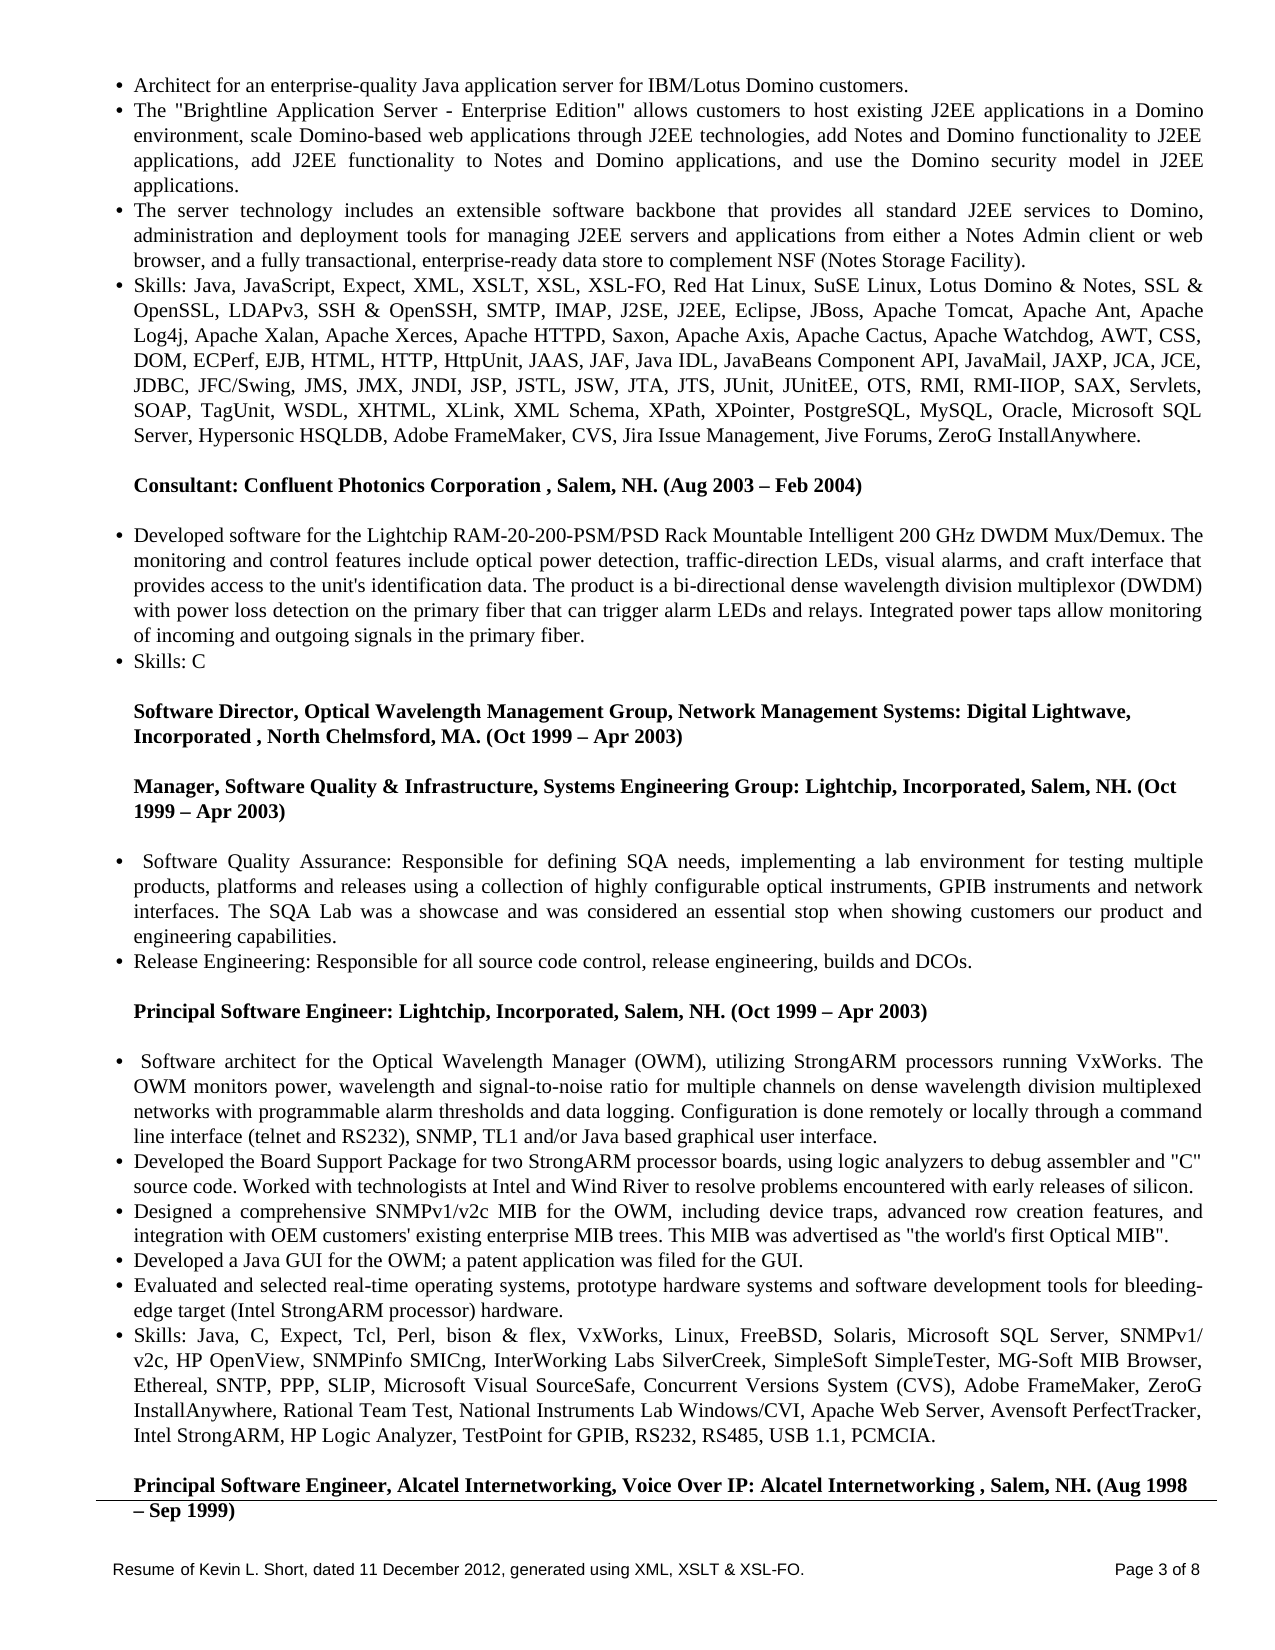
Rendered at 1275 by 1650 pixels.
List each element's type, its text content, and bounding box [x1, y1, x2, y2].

text Consultant: Confluent Photonics Corporation , Salem, NH. (Aug 2003 – Feb 2004) [133, 473, 1212, 497]
text Resume of Kevin L. Short, dated 11 December 2012, generated using XML, XSLT & XSL-FO. Page 3 of 8 [112, 1560, 1212, 1579]
text • Software Quality Assurance: Responsible for defining SQA needs, implementing a lab environment for testing multiple products, platforms and releases using a collection of highly configurable optical instruments, GPIB instruments and network interfaces. The SQA Lab was a showcase and was considered an essential stop when showing customers our product and engineering capabilities. [116, 849, 1204, 948]
text • Skills: Java, C, Expect, Tcl, Perl, bison & flex, VxWorks, Linux, FreeBSD, Solaris, Microsoft SQL Server, SNMPv1/ v2c, HP OpenView, SNMPinfo SMICng, InterWorking Labs SilverCreek, SimpleSoft SimpleTester, MG-Soft MIB Browser, Ethereal, SNTP, PPP, SLIP, Microsoft Visual SourceSafe, Concurrent Versions System (CVS), Adobe FrameMaker, ZeroG InstallAnywhere, Rational Team Test, National Instruments Lab Windows/CVI, Apache Web Server, Avensoft PerfectTracker, Intel StrongARM, HP Logic Analyzer, TestPoint for GPIB, RS232, RS485, USB 1.1, PCMCIA. [116, 1323, 1203, 1447]
text • Skills: Java, JavaScript, Expect, XML, XSLT, XSL, XSL-FO, Red Hat Linux, SuSE Linux, Lotus Domino & Notes, SSL & OpenSSL, LDAPv3, SSH & OpenSSH, SMTP, IMAP, J2SE, J2EE, Eclipse, JBoss, Apache Tomcat, Apache Ant, Apache Log4j, Apache Xalan, Apache Xerces, Apache HTTPD, Saxon, Apache Axis, Apache Cactus, Apache Watchdog, AWT, CSS, DOM, ECPerf, EJB, HTML, HTTP, HttpUnit, JAAS, JAF, Java IDL, JavaBeans Component API, JavaMail, JAXP, JCA, JCE, JDBC, JFC/Swing, JMS, JMX, JNDI, JSP, JSTL, JSW, JTA, JTS, JUnit, JUnitEE, OTS, RMI, RMI-IIOP, SAX, Servlets, SOAP, TagUnit, WSDL, XHTML, XLink, XML Schema, XPath, XPointer, PostgreSQL, MySQL, Oracle, Microsoft SQL Server, Hypersonic HSQLDB, Adobe FrameMaker, CVS, Jira Issue Management, Jive Forums, ZeroG InstallAnywhere. [116, 273, 1204, 447]
text • Designed a comprehensive SNMPv1/v2c MIB for the OWM, including device traps, advanced row creation features, and integration with OEM customers' existing enterprise MIB trees. This MIB was advertised as "the world's first Optical MIB". [116, 1199, 1203, 1247]
text – Sep 1999) [133, 1501, 1212, 1522]
text Manager, Software Quality & Infrastructure, Systems Engineering Group: Lightchip, Incorporated, Salem, NH. (Oct [133, 774, 1212, 798]
text • Skills: C [116, 648, 1212, 673]
text • Evaluated and selected real-time operating systems, prototype hardware systems and software development tools for bleeding- edge target (Intel StrongARM processor) hardware. [116, 1273, 1203, 1322]
text • The "Brightline Application Server - Enterprise Edition" allows customers to host existing J2EE applications in a Domino environment, scale Domino-based web applications through J2EE technologies, add Notes and Domino functionality to J2EE applications, add J2EE functionality to Notes and Domino applications, and use the Domino security model in J2EE applications. [116, 98, 1204, 197]
text 1999 – Apr 2003) [133, 799, 1212, 823]
text Principal Software Engineer, Alcatel Internetworking, Voice Over IP: Alcatel Internetworking , Salem, NH. (Aug 1998 [133, 1473, 1212, 1497]
text • Developed the Board Support Package for two StrongARM processor boards, using logic analyzers to debug assembler and "C" source code. Worked with technologists at Intel and Wind River to resolve problems encountered with early releases of silicon. [116, 1149, 1203, 1198]
text • Developed software for the Lightchip RAM-20-200-PSM/PSD Rack Mountable Intelligent 200 GHz DWDM Mux/Demux. The monitoring and control features include optical power detection, traffic-direction LEDs, visual alarms, and craft interface that provides access to the unit's identification data. The product is a bi-directional dense wavelength division multiplexor (DWDM) with power loss detection on the primary fiber that can trigger alarm LEDs and relays. Integrated power taps allow monitoring of incoming and outgoing signals in the primary fiber. [116, 523, 1204, 647]
text • Architect for an enterprise-quality Java application server for IBM/Lotus Domino customers. [116, 73, 1212, 97]
text Software Director, Optical Wavelength Management Group, Network Management Systems: Digital Lightwave, Incorporated , North Chelmsford, MA. (Oct 1999 – Apr 2003) [133, 699, 1135, 748]
text • Developed a Java GUI for the OWM; a patent application was filed for the GUI. [116, 1248, 1212, 1272]
text • The server technology includes an extensible software backbone that provides all standard J2EE services to Domino, administration and deployment tools for managing J2EE servers and applications from either a Notes Admin client or web browser, and a fully transactional, enterprise-ready data store to complement NSF (Notes Storage Facility). [116, 198, 1204, 272]
text Principal Software Engineer: Lightchip, Incorporated, Salem, NH. (Oct 1999 – Apr 2003) [133, 999, 1212, 1023]
text • Release Engineering: Responsible for all source code control, release engineering, builds and DCOs. [116, 949, 1212, 973]
text • Software architect for the Optical Wavelength Manager (OWM), utilizing StrongARM processors running VxWorks. The OWM monitors power, wavelength and signal-to-noise ratio for multiple channels on dense wavelength division multiplexed networks with programmable alarm thresholds and data logging. Configuration is done remotely or locally through a command line interface (telnet and RS232), SNMP, TL1 and/or Java based graphical user interface. [116, 1049, 1204, 1148]
